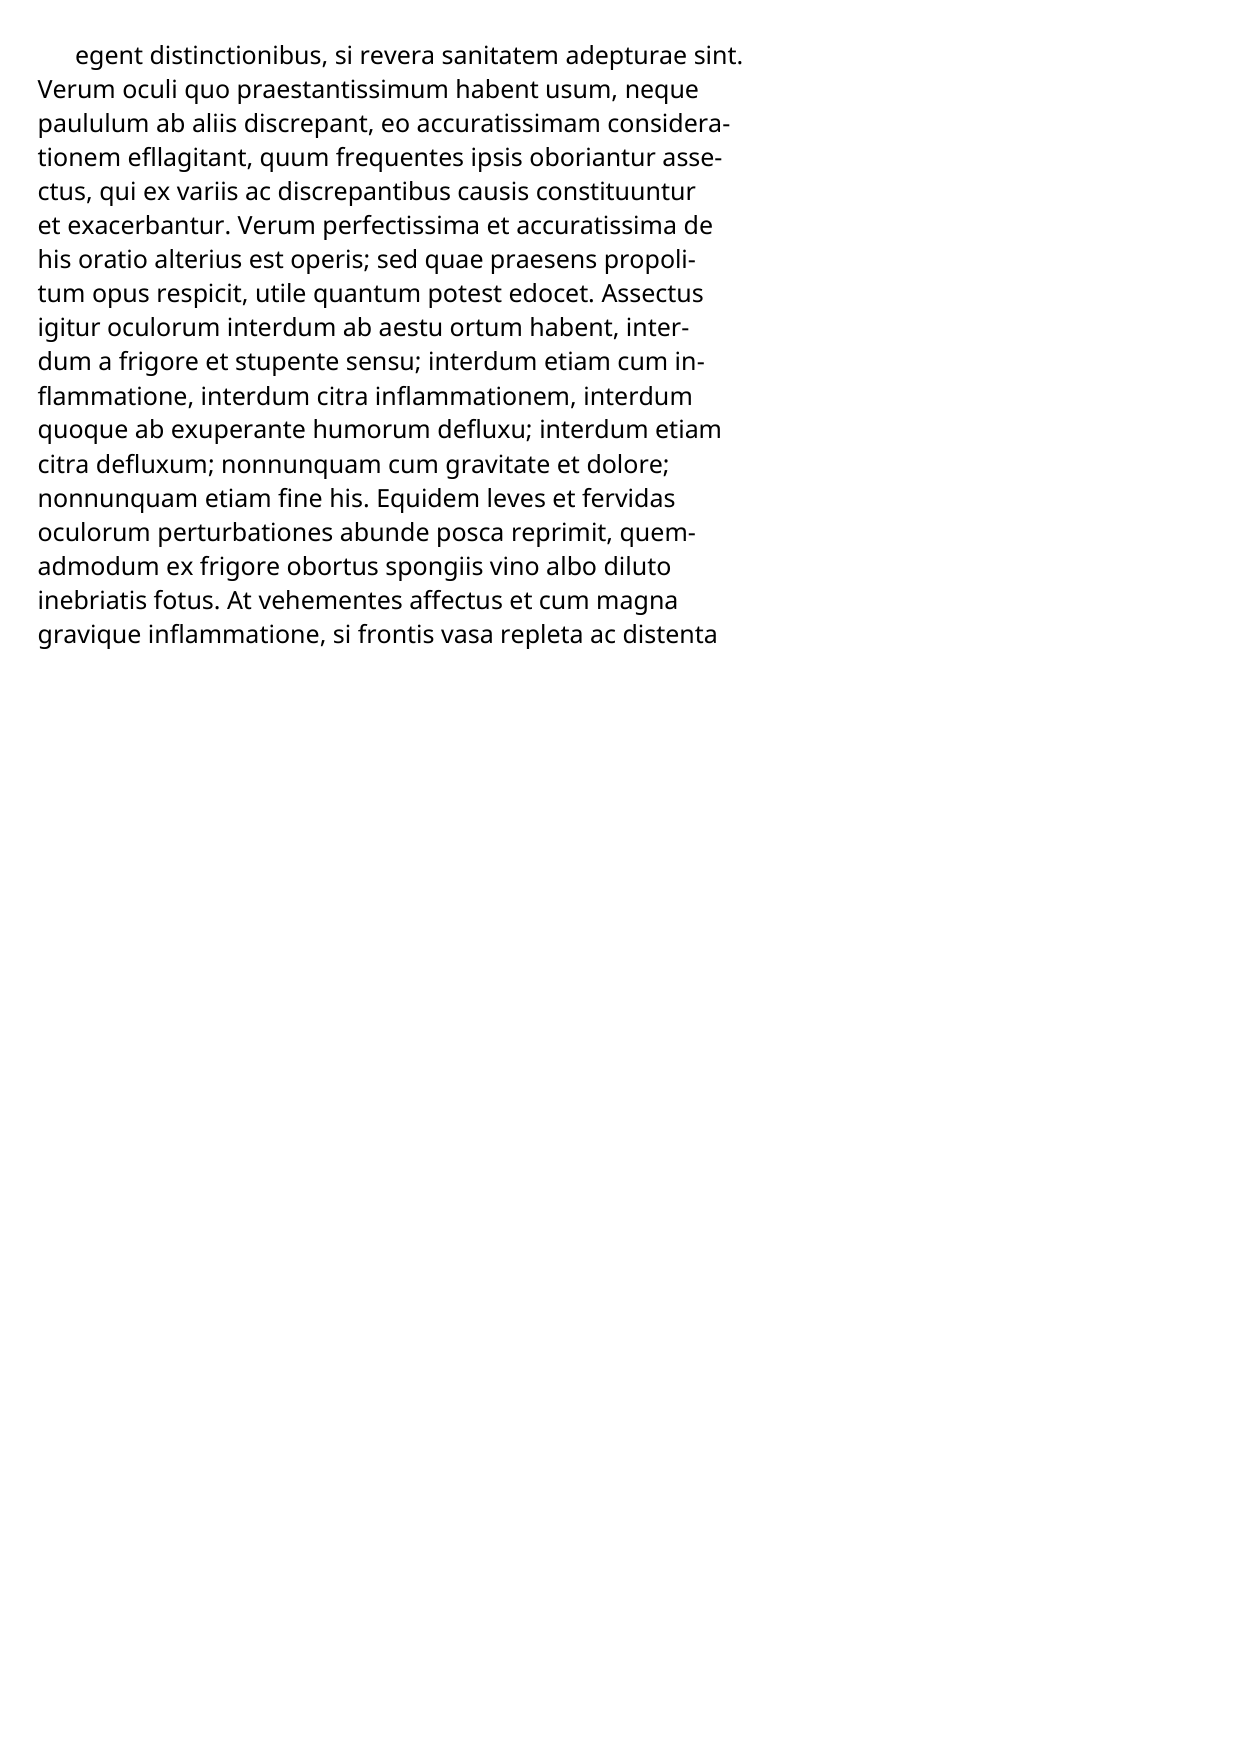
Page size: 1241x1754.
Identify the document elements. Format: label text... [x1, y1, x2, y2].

text egent distinctionibus, si revera sanitatem adepturae sint. Verum oculi quo praestantissimum habent usum, neque paululum ab aliis discrepant, eo accuratissimam considera- tionem efllagitant, quum frequentes ipsis oboriantur asse- ctus, qui ex variis ac discrepantibus causis constituuntur et exacerbantur. Verum perfectissima et accuratissima de his oratio alterius est operis; sed quae praesens propoli- tum opus respicit, utile quantum potest edocet. Assectus igitur oculorum interdum ab aestu ortum habent, inter- dum a frigore et stupente sensu; interdum etiam cum in- flammatione, interdum citra inflammationem, interdum quoque ab exuperante humorum defluxu; interdum etiam citra defluxum; nonnunquam cum gravitate et dolore; nonnunquam etiam fine his. Equidem leves et fervidas oculorum perturbationes abunde posca reprimit, quem- admodum ex frigore obortus spongiis vino albo diluto inebriatis fotus. At vehementes affectus et cum magna gravique inflammatione, si frontis vasa repleta ac distenta [37, 37, 1203, 651]
